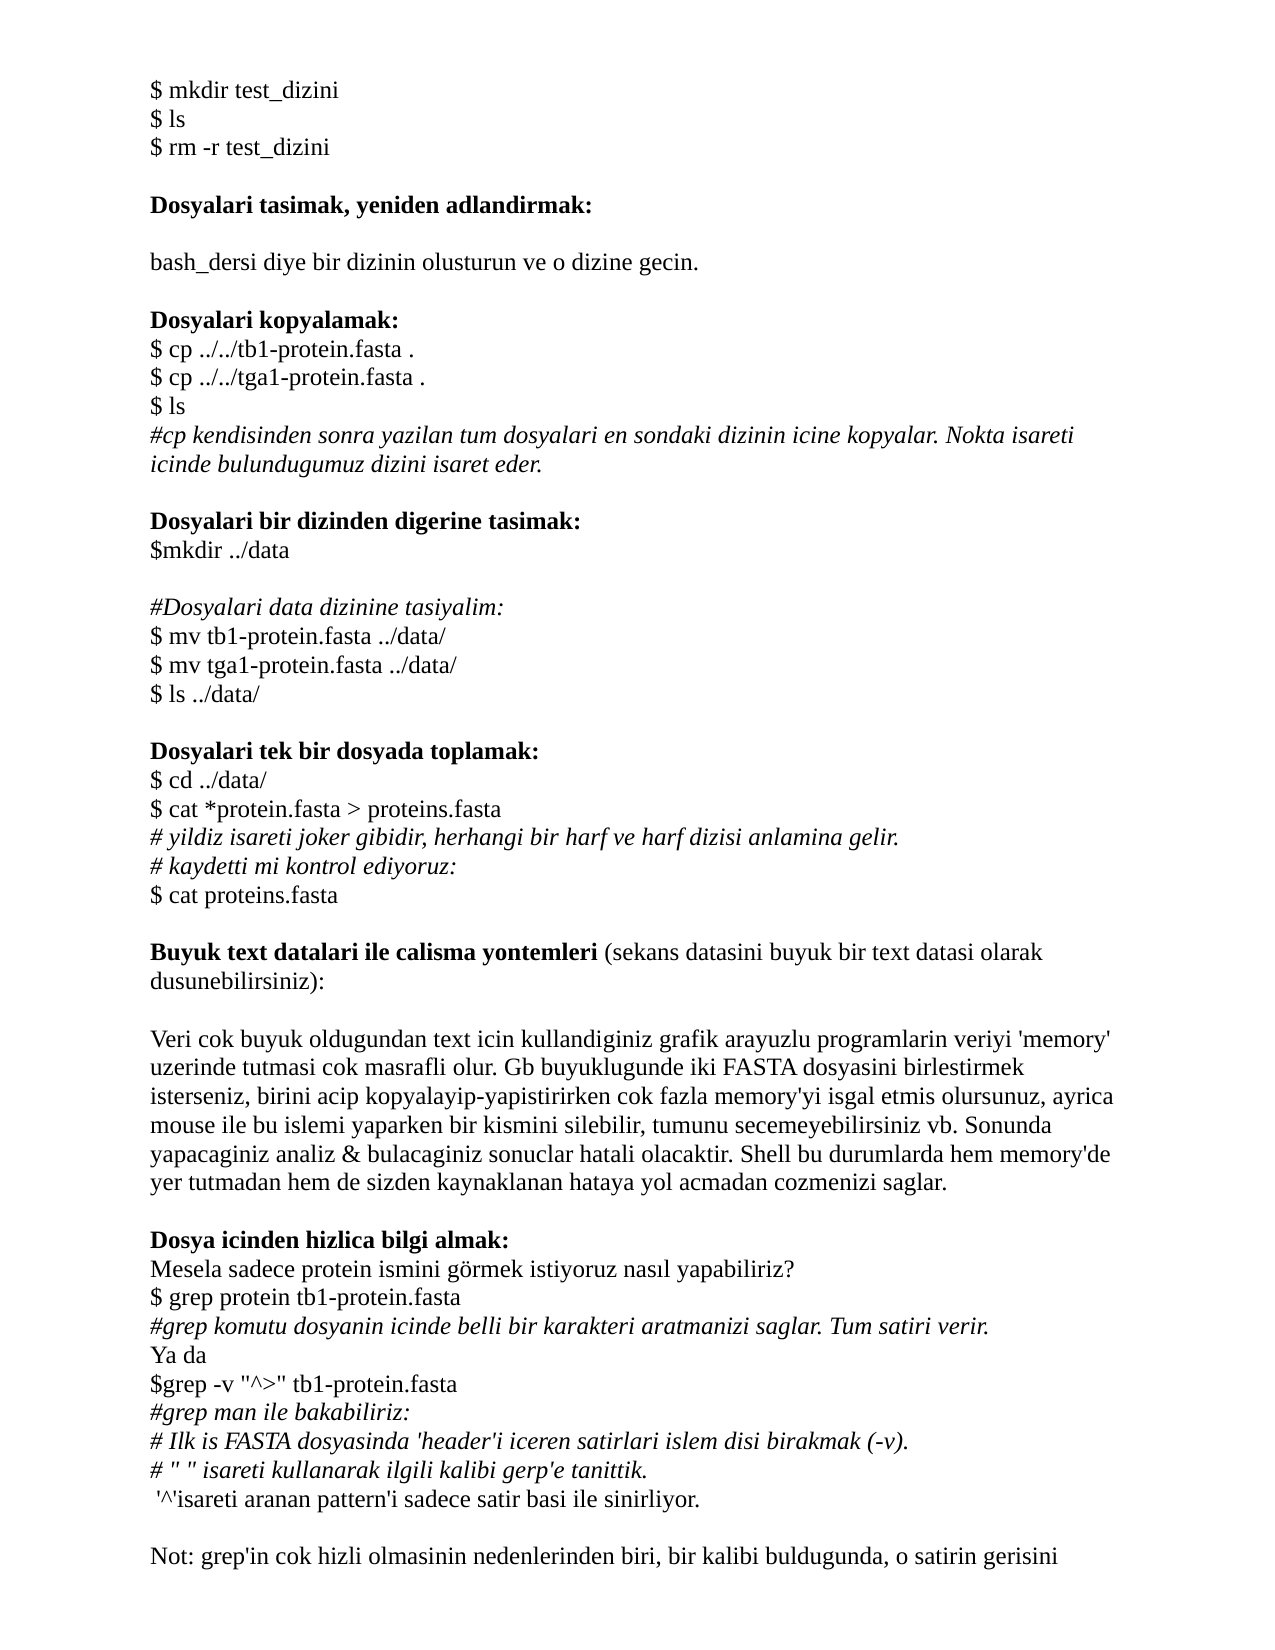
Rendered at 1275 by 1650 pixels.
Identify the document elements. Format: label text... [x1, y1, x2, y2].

text $ ls [150, 104, 1125, 132]
text # kaydetti mi kontrol ediyoruz: [150, 851, 1125, 880]
text $ cp ../../tga1-protein.fasta . [150, 362, 1125, 391]
text $ rm -r test_dizini [150, 132, 1125, 161]
text $ mv tga1-protein.fasta ../data/ [150, 650, 1125, 679]
text Dosyalari tek bir dosyada toplamak: [150, 736, 1125, 765]
text # " " isareti kullanarak ilgili kalibi gerp'e tanittik. [150, 1455, 1125, 1484]
text Dosyalari kopyalamak: [150, 305, 1125, 334]
text # yildiz isareti joker gibidir, herhangi bir harf ve harf dizisi anlamina gelir. [150, 822, 1125, 851]
text #grep komutu dosyanin icinde belli bir karakteri aratmanizi saglar. Tum satiri verir. [150, 1311, 1125, 1340]
text Ya da [150, 1340, 1125, 1369]
text Dosya icinden hizlica bilgi almak: [150, 1225, 1125, 1254]
text #grep man ile bakabiliriz: [150, 1397, 1125, 1426]
text $ ls ../data/ [150, 679, 1125, 707]
text Veri cok buyuk oldugundan text icin kullandiginiz grafik arayuzlu programlarin veriyi 'memory' uzerinde tutmasi cok masrafli olur. Gb buyuklugunde iki FASTA dosyasini birlestirmek isterseniz, birini acip kopyalayip-yapistirirken cok fazla memory'yi isgal etmis olursunuz, ayrica mouse ile bu islemi yaparken bir kismini silebilir, tumunu secemeyebilirsiniz vb. Sonunda yapacaginiz analiz & bulacaginiz sonuclar hatali olacaktir. Shell bu durumlarda hem memory'de yer tutmadan hem de sizden kaynaklanan hataya yol acmadan cozmenizi saglar. [150, 1024, 1125, 1196]
text bash_dersi diye bir dizinin olusturun ve o dizine gecin. [150, 247, 1125, 276]
text $ mv tb1-protein.fasta ../data/ [150, 621, 1125, 650]
text #cp kendisinden sonra yazilan tum dosyalari en sondaki dizinin icine kopyalar. Nokta isareti icinde bulundugumuz dizini isaret eder. [150, 420, 1125, 477]
text Dosyalari bir dizinden digerine tasimak: [150, 506, 1125, 535]
text '^'isareti aranan pattern'i sadece satir basi ile sinirliyor. [150, 1484, 1125, 1512]
text $ cd ../data/ [150, 765, 1125, 794]
text $mkdir ../data [150, 535, 1125, 564]
text $ cp ../../tb1-protein.fasta . [150, 334, 1125, 362]
text Buyuk text datalari ile calisma yontemleri (sekans datasini buyuk bir text datasi olarak dusunebilirsiniz): [150, 937, 1125, 995]
text Not: grep'in cok hizli olmasinin nedenlerinden biri, bir kalibi buldugunda, o satirin gerisini [150, 1541, 1125, 1570]
text $ cat *protein.fasta > proteins.fasta [150, 794, 1125, 822]
text $ mkdir test_dizini [150, 75, 1125, 104]
text Dosyalari tasimak, yeniden adlandirmak: [150, 190, 1125, 219]
text $ grep protein tb1-protein.fasta [150, 1282, 1125, 1311]
text #Dosyalari data dizinine tasiyalim: [150, 592, 1125, 621]
text Mesela sadece protein ismini görmek istiyoruz nasıl yapabiliriz? [150, 1254, 1125, 1282]
text $grep -v "^>" tb1-protein.fasta [150, 1369, 1125, 1397]
text $ ls [150, 391, 1125, 420]
text $ cat proteins.fasta [150, 880, 1125, 909]
text # Ilk is FASTA dosyasinda 'header'i iceren satirlari islem disi birakmak (-v). [150, 1426, 1125, 1455]
